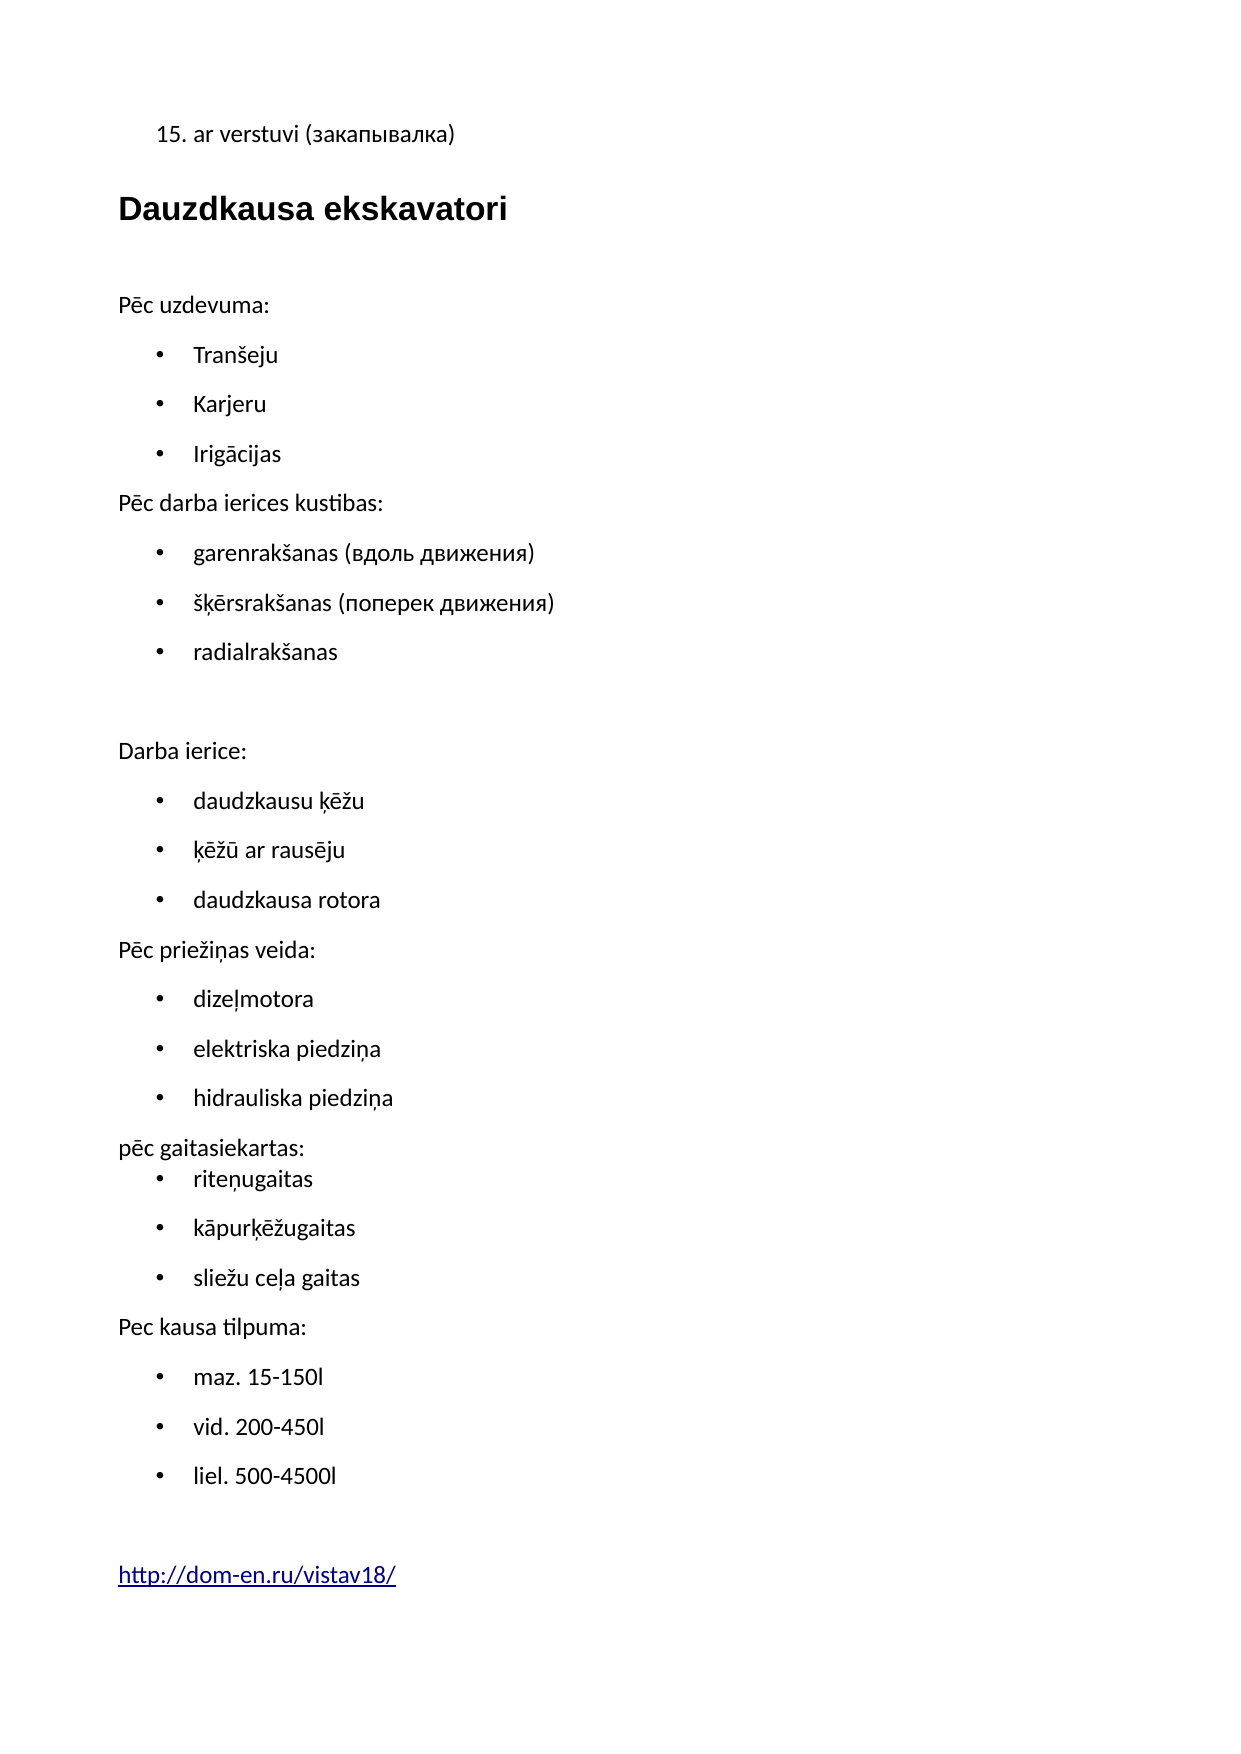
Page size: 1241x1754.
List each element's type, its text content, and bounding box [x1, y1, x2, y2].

list garenrakšanas (вдоль движения) [156, 537, 1122, 568]
list liel. 500-4500l [156, 1460, 1122, 1491]
list dizeļmotora [156, 983, 1122, 1014]
text http://dom-en.ru/vistav18/ [118, 1559, 1122, 1590]
text Pēc priežiņas veida: [118, 934, 1122, 964]
list kāpurķēžugaitas [156, 1212, 1122, 1243]
subtitle Dauzdkausa ekskavatori [118, 188, 1122, 227]
list ķēžū ar rausēju [156, 835, 1122, 865]
list hidrauliska piedziņa [156, 1083, 1122, 1113]
list sliežu ceļa gaitas [156, 1262, 1122, 1292]
list daudzkausu ķēžu [156, 785, 1122, 816]
text Pēc uzdevuma: [118, 289, 1122, 320]
text Pec kausa tilpuma: [118, 1311, 1122, 1342]
list vid. 200-450l [156, 1411, 1122, 1441]
list Irigācijas [156, 438, 1122, 468]
list daudzkausa rotora [156, 884, 1122, 915]
text Pēc darba ierices kustibas: [118, 488, 1122, 518]
list Karjeru [156, 388, 1122, 419]
list elektriska piedziņa [156, 1033, 1122, 1063]
list Tranšeju [156, 339, 1122, 369]
list šķērsrakšanas (поперек движения) [156, 587, 1122, 617]
text pēc gaitasiekartas: [118, 1132, 1122, 1163]
list radialrakšanas [156, 636, 1122, 667]
text Darba ierice: [118, 736, 1122, 766]
list riteņugaitas [156, 1163, 1122, 1193]
list ar verstuvi (закапывалка) [156, 118, 1122, 149]
list maz. 15-150l [156, 1361, 1122, 1392]
